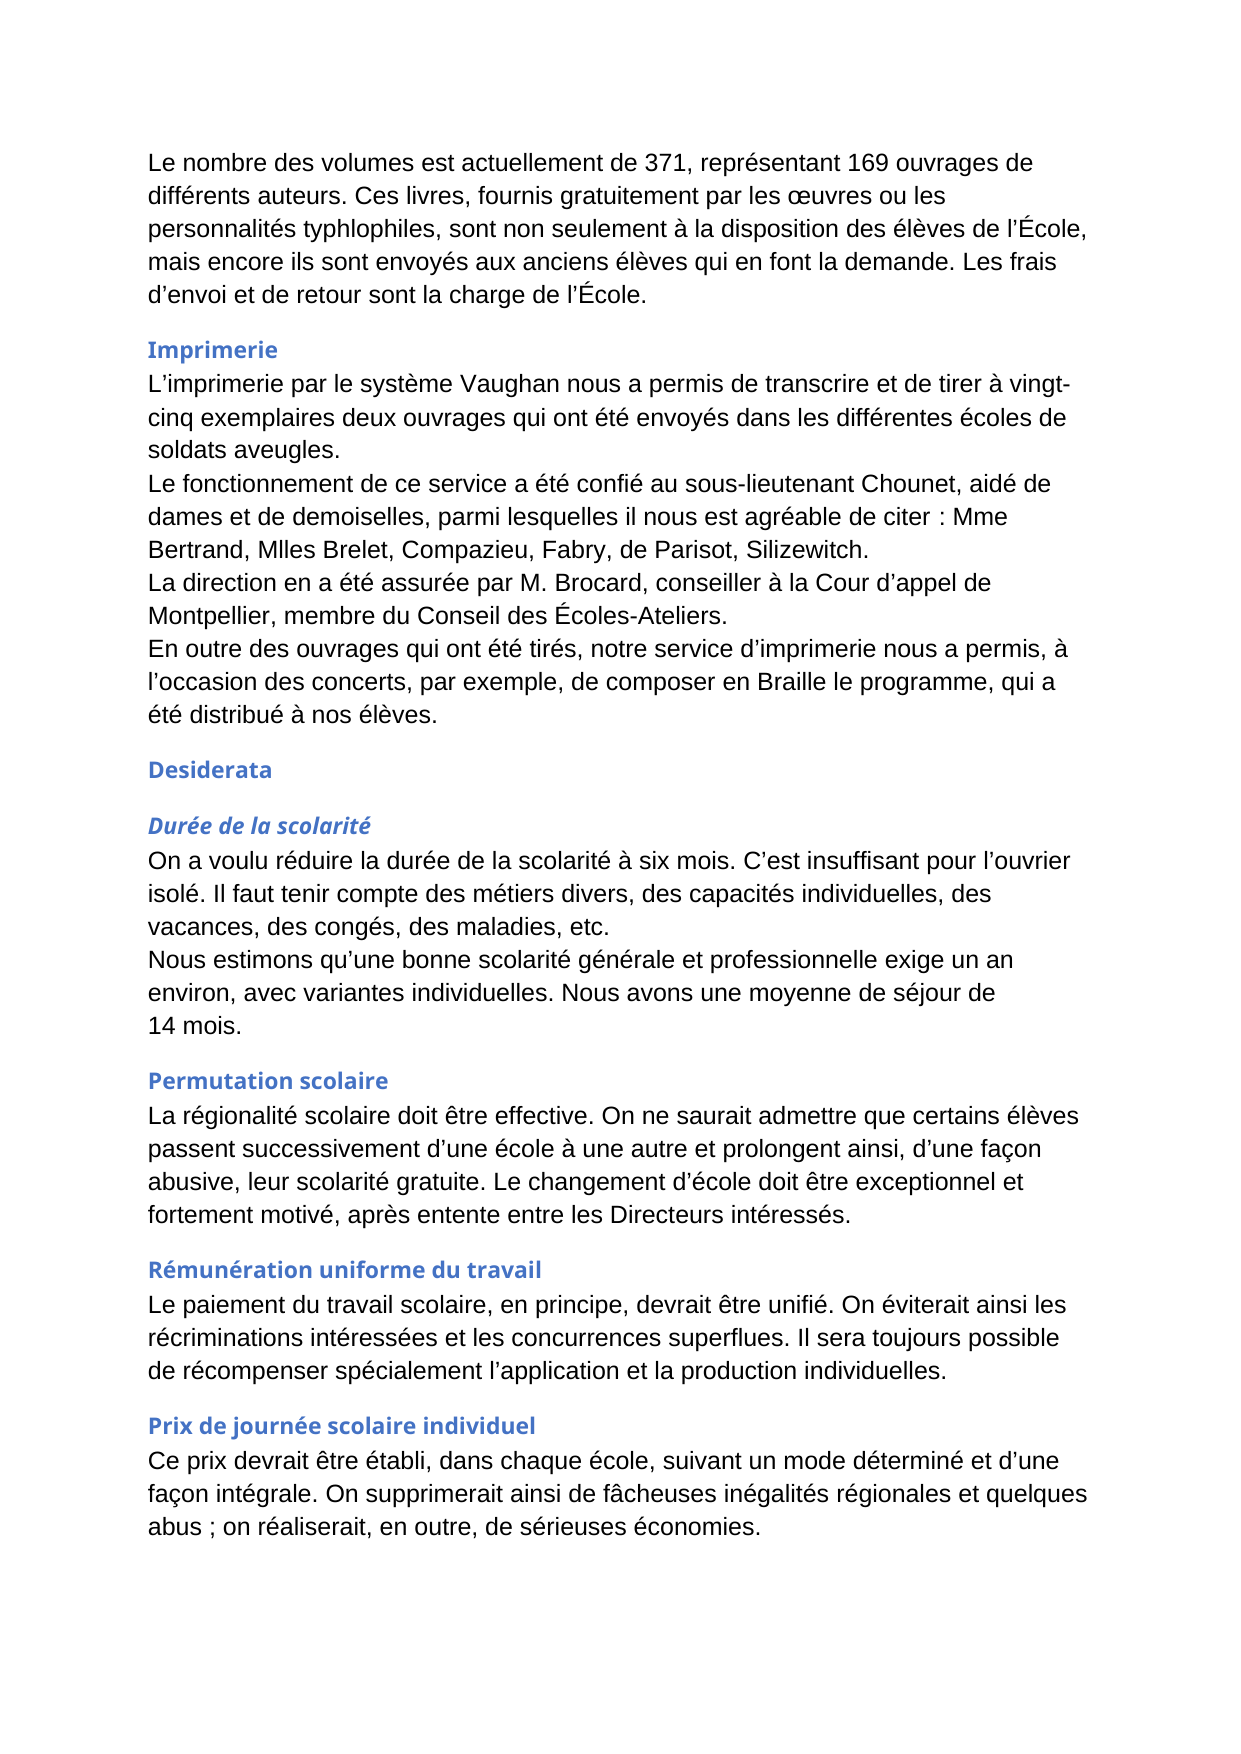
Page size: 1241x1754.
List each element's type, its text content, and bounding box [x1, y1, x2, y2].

text Le paiement du travail scolaire, en principe, devrait être unifié. On éviterait ainsi les récriminations intéressées et les concurrences superflues. Il sera toujours possible de récompenser spécialement l’application et la production individuelles. [148, 1290, 1093, 1385]
subtitle Imprimerie [148, 333, 1093, 365]
text La régionalité scolaire doit être effective. On ne saurait admettre que certains élèves passent successivement d’une école à une autre et prolongent ainsi, d’une façon abusive, leur scolarité gratuite. Le changement d’école doit être exceptionnel et fortement motivé, après entente entre les Directeurs intéressés. [148, 1101, 1093, 1229]
text Le fonctionnement de ce service a été confié au sous-lieutenant Chounet, aidé de dames et de demoiselles, parmi lesquelles il nous est agréable de citer : Mme Bertrand, Mlles Brelet, Compazieu, Fabry, de Parisot, Silizewitch. [148, 468, 1093, 563]
text Ce prix devrait être établi, dans chaque école, suivant un mode déterminé et d’une façon intégrale. On supprimerait ainsi de fâcheuses inégalités régionales et quelques abus ; on réaliserait, en outre, de sérieuses économies. [148, 1446, 1093, 1541]
text On a voulu réduire la durée de la scolarité à six mois. C’est insuffisant pour l’ouvrier isolé. Il faut tenir compte des métiers divers, des capacités individuelles, des vacances, des congés, des maladies, etc. [148, 846, 1093, 941]
text En outre des ouvrages qui ont été tirés, notre service d’imprimerie nous a permis, à l’occasion des concerts, par exemple, de composer en Braille le programme, qui a été distribué à nos élèves. [148, 634, 1093, 728]
subtitle Desiderata [148, 753, 1093, 785]
text La direction en a été assurée par M. Brocard, conseiller à la Cour d’appel de Montpellier, membre du Conseil des Écoles-Ateliers. [148, 568, 1093, 629]
subtitle Durée de la scolarité [148, 810, 1093, 842]
subtitle Rémunération uniforme du travail [148, 1254, 1093, 1285]
subtitle Prix de journée scolaire individuel [148, 1410, 1093, 1441]
text L’imprimerie par le système Vaughan nous a permis de transcrire et de tirer à vingt-cinq exemplaires deux ouvrages qui ont été envoyés dans les différentes écoles de soldats aveugles. [148, 369, 1093, 464]
subtitle Permutation scolaire [148, 1065, 1093, 1096]
text Le nombre des volumes est actuellement de 371, représentant 169 ouvrages de différents auteurs. Ces livres, fournis gratuitement par les œuvres ou les personnalités typhlophiles, sont non seulement à la disposition des élèves de l’École, mais encore ils sont envoyés aux anciens élèves qui en font la demande. Les frais d’envoi et de retour sont la charge de l’École. [148, 148, 1093, 308]
text Nous estimons qu’une bonne scolarité générale et professionnelle exige un an environ, avec variantes individuelles. Nous avons une moyenne de séjour de 14 mois. [148, 945, 1093, 1040]
